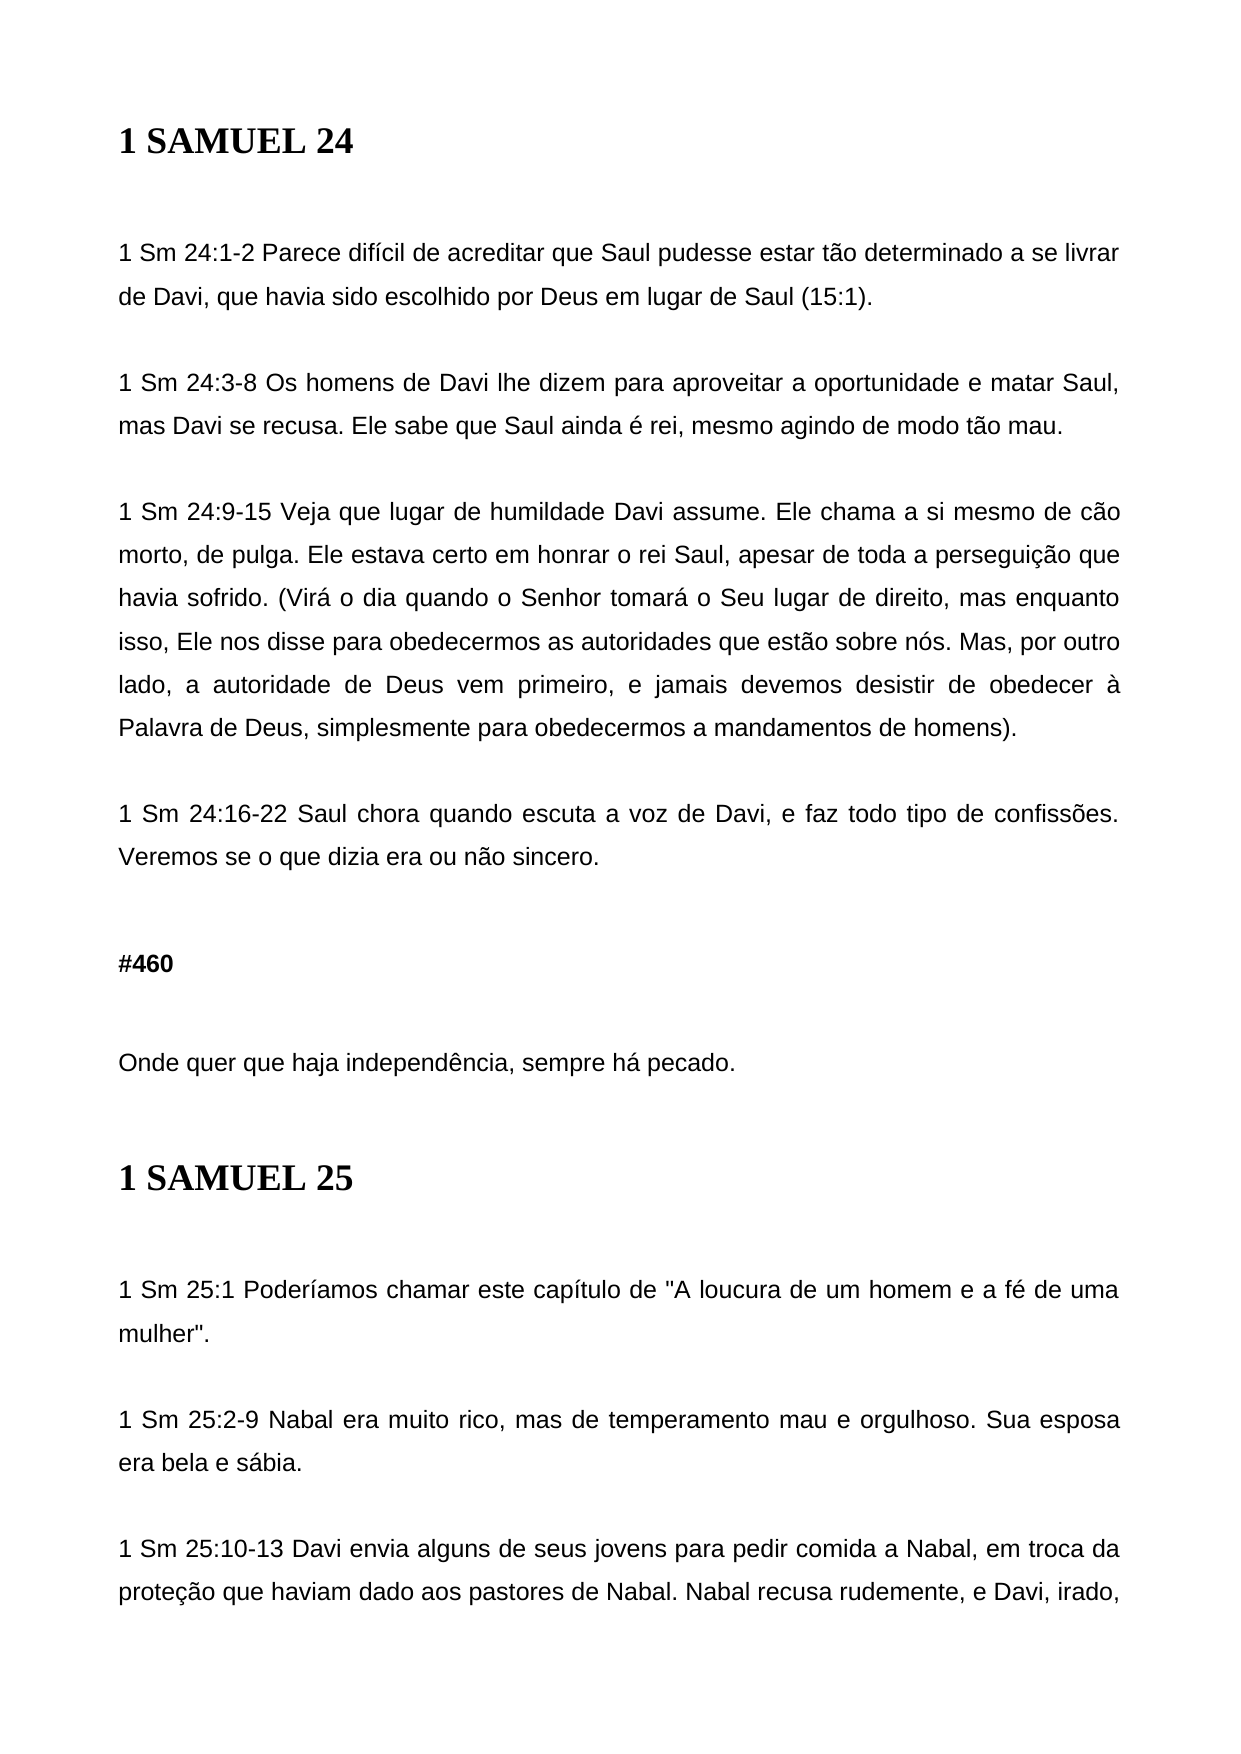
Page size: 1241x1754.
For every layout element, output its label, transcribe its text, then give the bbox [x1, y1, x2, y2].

subtitle 1 SAMUEL 24 [118, 118, 1122, 161]
text 1 Sm 25:2-9 Nabal era muito rico, mas de temperamento mau e orgulhoso. Sua esposa era bela e sábia. [118, 1405, 1122, 1477]
text 1 Sm 24:1-2 Parece difícil de acreditar que Saul pudesse estar tão determinado a se livrar de Davi, que havia sido escolhido por Deus em lugar de Saul (15:1). [118, 238, 1122, 310]
subtitle 1 SAMUEL 25 [118, 1155, 1122, 1198]
text 1 Sm 24:9-15 Veja que lugar de humildade Davi assume. Ele chama a si mesmo de cão morto, de pulga. Ele estava certo em honrar o rei Saul, apesar de toda a perseguição que havia sofrido. (Virá o dia quando o Senhor tomará o Seu lugar de direito, mas enquanto isso, Ele nos disse para obedecermos as autoridades que estão sobre nós. Mas, por outro lado, a autoridade de Deus vem primeiro, e jamais devemos desistir de obedecer à Palavra de Deus, simplesmente para obedecermos a mandamentos de homens). [118, 497, 1122, 742]
text 1 Sm 24:3-8 Os homens de Davi lhe dizem para aproveitar a oportunidade e matar Saul, mas Davi se recusa. Ele sabe que Saul ainda é rei, mesmo agindo de modo tão mau. [118, 368, 1122, 440]
subtitle #460 [118, 949, 1122, 978]
text 1 Sm 25:1 Poderíamos chamar este capítulo de "A loucura de um homem e a fé de uma mulher". [118, 1275, 1122, 1347]
text Onde quer que haja independência, sempre há pecado. [118, 1048, 1122, 1077]
text 1 Sm 24:16-22 Saul chora quando escuta a voz de Davi, e faz todo tipo de confissões. Veremos se o que dizia era ou não sincero. [118, 799, 1122, 871]
text 1 Sm 25:10-13 Davi envia alguns de seus jovens para pedir comida a Nabal, em troca da proteção que haviam dado aos pastores de Nabal. Nabal recusa rudemente, e Davi, irado, [118, 1534, 1122, 1606]
